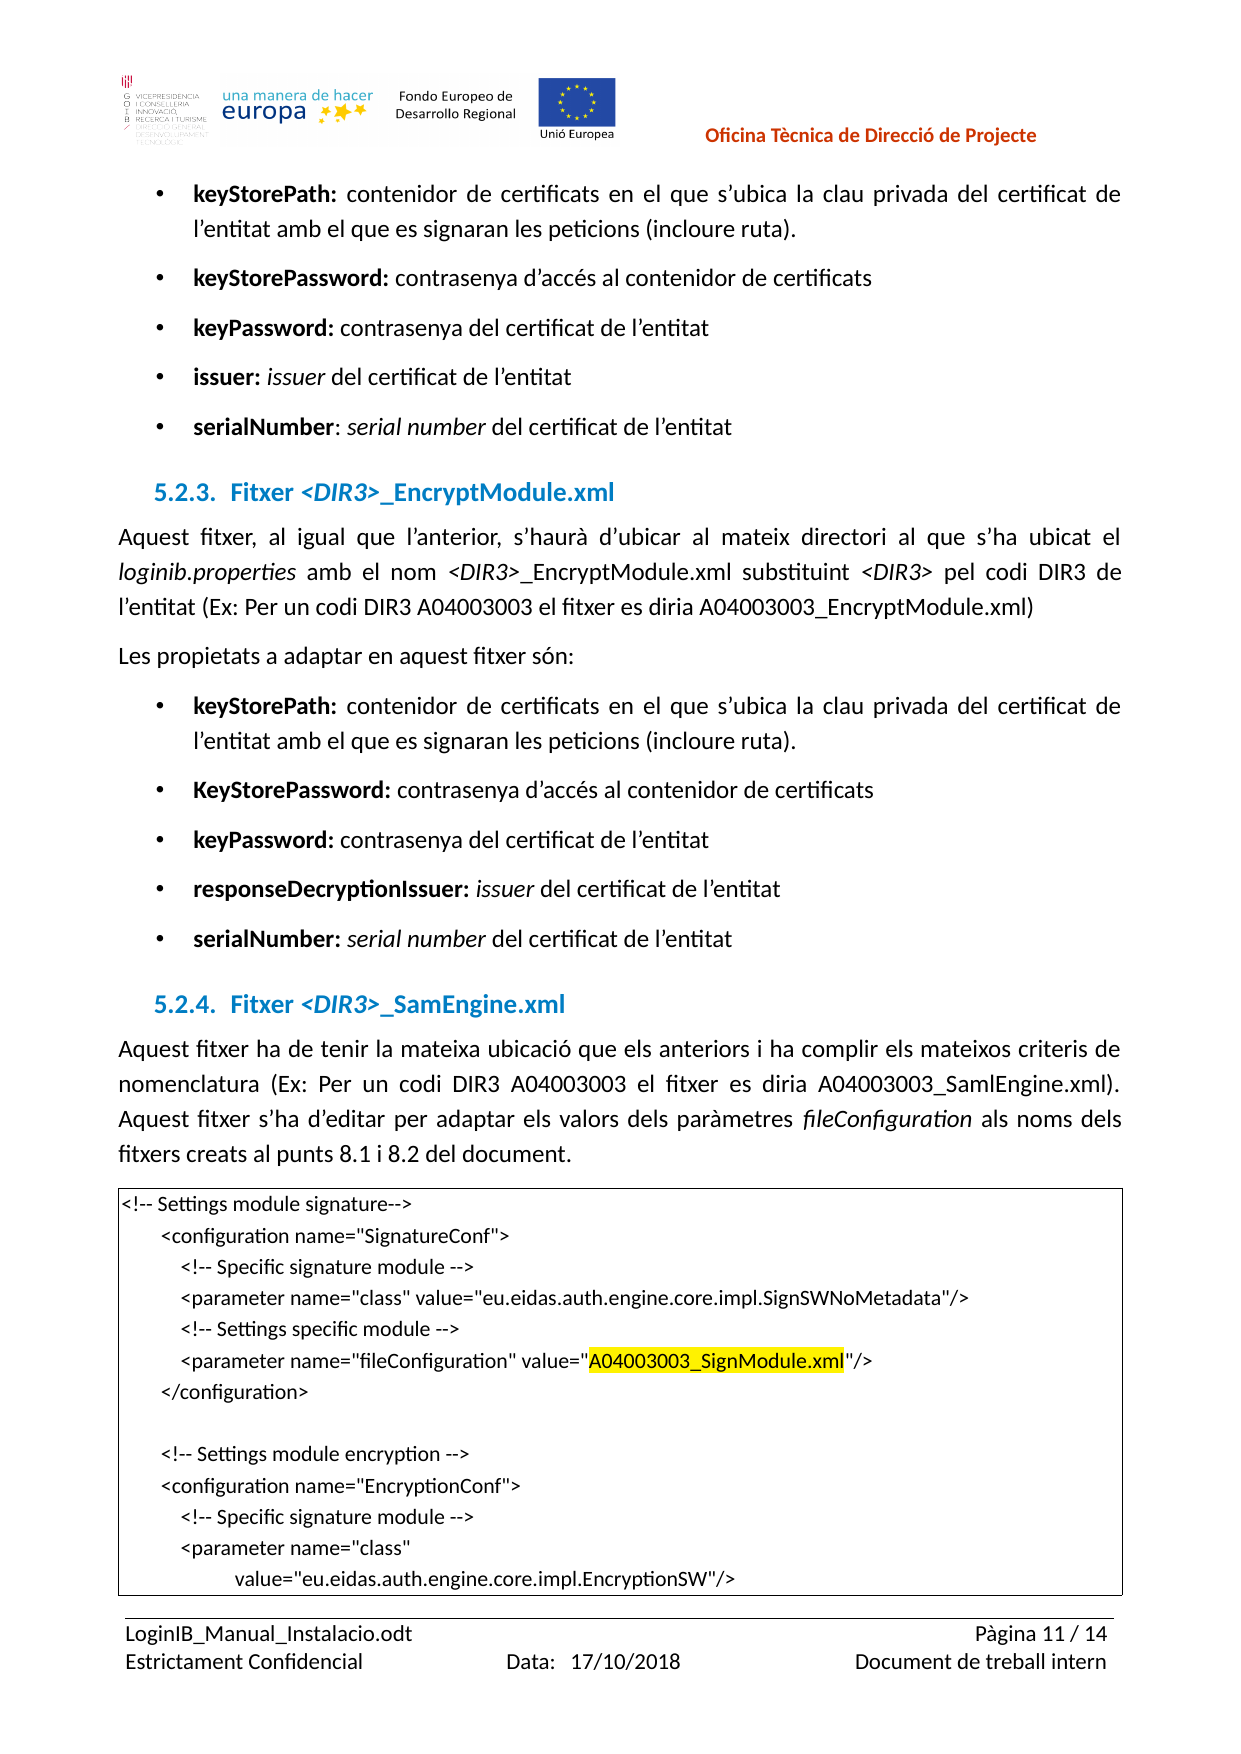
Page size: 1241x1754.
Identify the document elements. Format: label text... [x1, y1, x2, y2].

text value="eu.eidas.auth.engine.core.impl.EncryptionSW"/> [119, 1562, 1122, 1595]
list issuer: issuer del certificat de l’entitat [156, 361, 1122, 392]
list responseDecryptionIssuer: issuer del certificat de l’entitat [156, 874, 1122, 904]
list serialNumber: serial number del certificat de l’entitat [156, 411, 1122, 442]
text <!-- Settings specific module --> [119, 1312, 1122, 1342]
text </configuration> [119, 1375, 1122, 1405]
subtitle Fitxer <DIR3>_SamEngine.xml [153, 987, 1122, 1020]
text <configuration name="SignatureConf"> [119, 1219, 1122, 1248]
text <!-- Settings module encryption --> [119, 1437, 1122, 1467]
list serialNumber: serial number del certificat de l’entitat [156, 923, 1122, 954]
text <!-- Specific signature module --> [119, 1250, 1122, 1280]
picture [219, 73, 621, 147]
text Les propietats a adaptar en aquest fitxer són: [118, 640, 1122, 671]
text <!-- Specific signature module --> [119, 1500, 1122, 1530]
list keyStorePath: contenidor de certificats en el que s’ubica la clau privada del certificat de l’entitat amb el que es signaran les peticions (incloure ruta). [156, 178, 1122, 243]
subtitle Fitxer <DIR3>_EncryptModule.xml [153, 475, 1122, 508]
list keyStorePassword: contrasenya d’accés al contenidor de certificats [156, 262, 1122, 293]
list keyStorePath: contenidor de certificats en el que s’ubica la clau privada del certificat de l’entitat amb el que es signaran les peticions (incloure ruta). [156, 690, 1122, 755]
list keyPassword: contrasenya del certificat de l’entitat [156, 824, 1122, 854]
text <parameter name="fileConfiguration" value="A04003003_SignModule.xml"/> [119, 1344, 1122, 1373]
picture [118, 73, 213, 147]
text Aquest fitxer, al igual que l’anterior, s’haurà d’ubicar al mateix directori al que s’ha ubicat el loginib.properties amb el nom <DIR3>_EncryptModule.xml substituint <DIR3> pel codi DIR3 de l’entitat (Ex: Per un codi DIR3 A04003003 el fitxer es diria A04003003_EncryptModule.xml) [118, 521, 1122, 621]
list keyPassword: contrasenya del certificat de l’entitat [156, 312, 1122, 342]
text Aquest fitxer ha de tenir la mateixa ubicació que els anteriors i ha complir els mateixos criteris de nomenclatura (Ex: Per un codi DIR3 A04003003 el fitxer es diria A04003003_SamlEngine.xml). Aquest fitxer s’ha d’editar per adaptar els valors dels paràmetres fileConfiguration als noms dels fitxers creats al punts 8.1 i 8.2 del document. [118, 1033, 1122, 1168]
text <parameter name="class" value="eu.eidas.auth.engine.core.impl.SignSWNoMetadata"/> [119, 1281, 1122, 1311]
text <configuration name="EncryptionConf"> [119, 1469, 1122, 1498]
list KeyStorePassword: contrasenya d’accés al contenidor de certificats [156, 774, 1122, 805]
text <!-- Settings module signature--> [119, 1189, 1122, 1217]
text <parameter name="class" [119, 1531, 1122, 1561]
